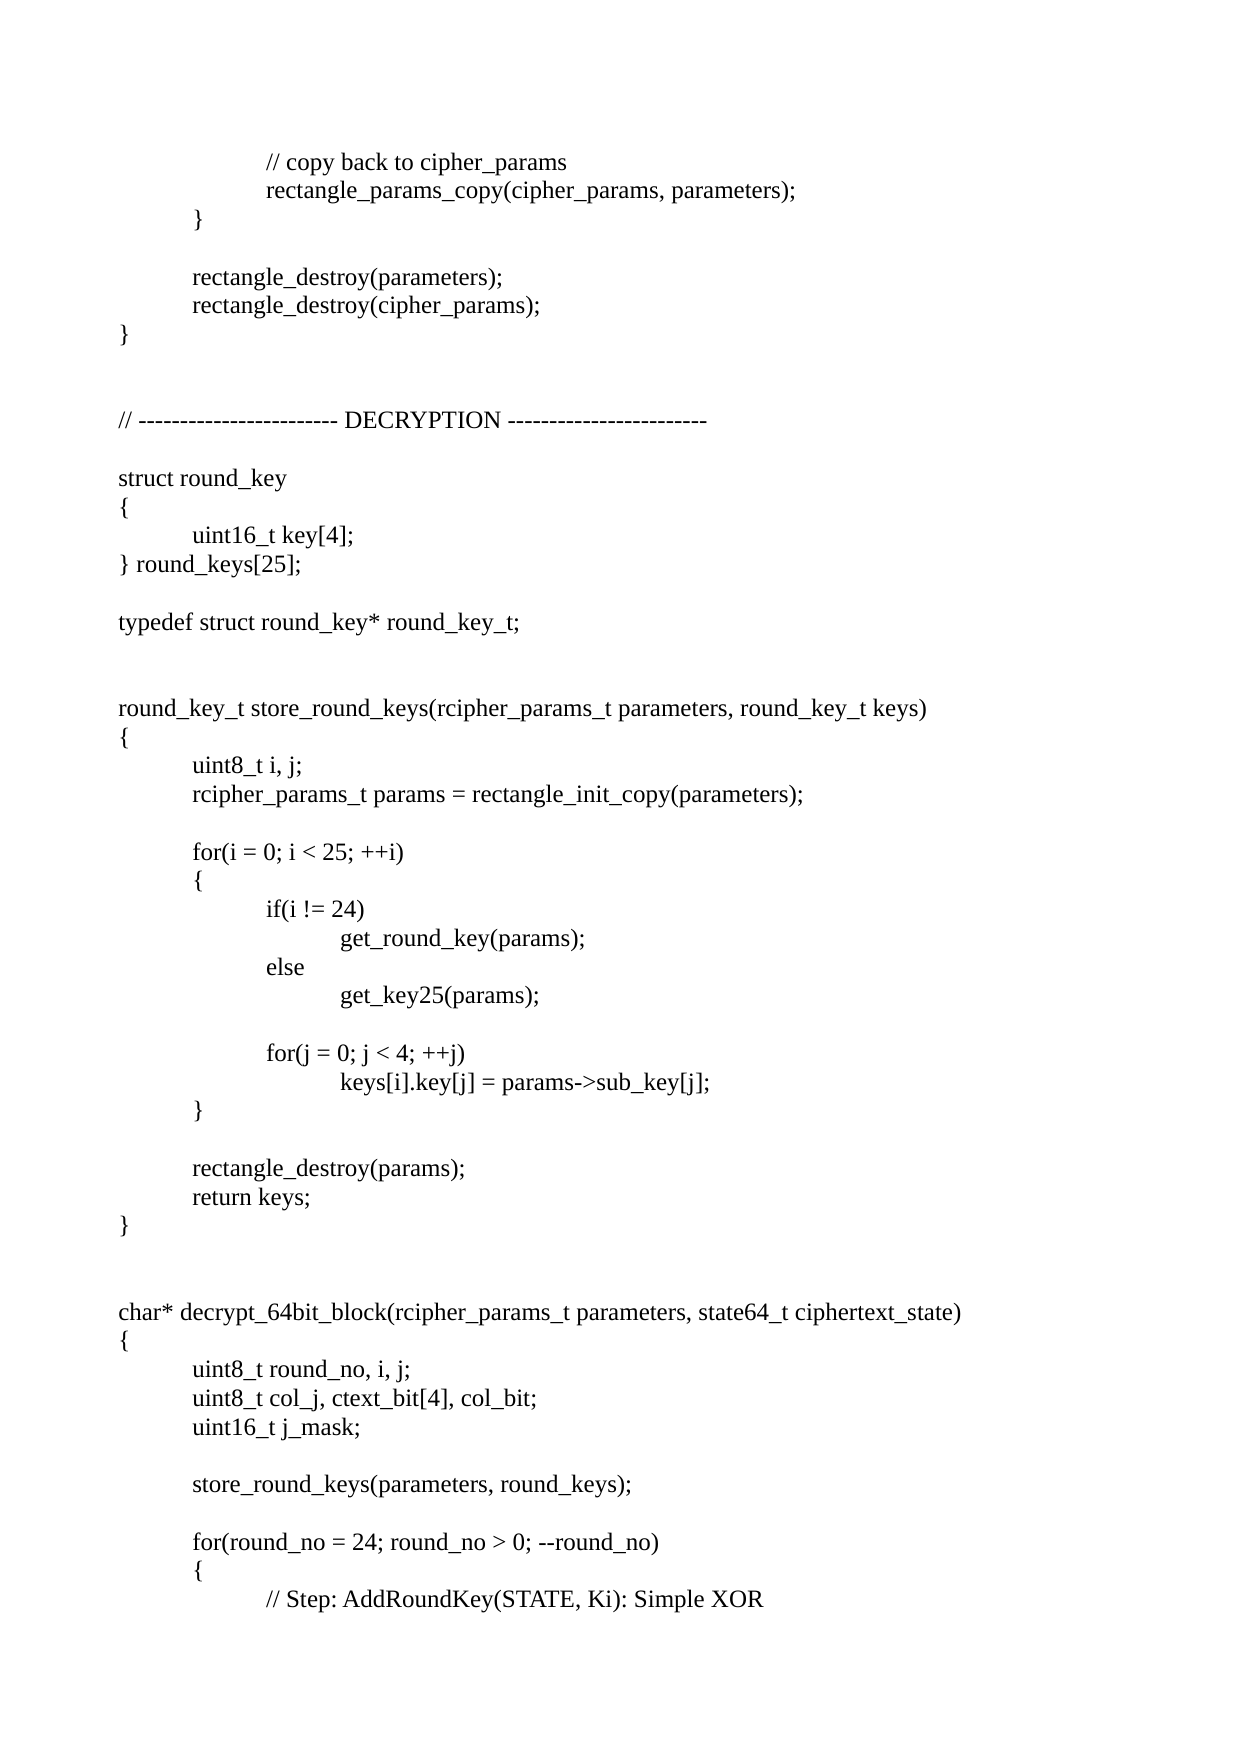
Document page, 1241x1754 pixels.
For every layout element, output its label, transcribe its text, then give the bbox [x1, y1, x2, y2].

text uint8_t round_no, i, j; [118, 1354, 1122, 1383]
text if(i != 24) [118, 894, 1122, 923]
text uint8_t i, j; [118, 751, 1122, 779]
text uint16_t key[4]; [118, 521, 1122, 549]
text { [118, 1326, 1122, 1354]
text for(i = 0; i < 25; ++i) [118, 837, 1122, 866]
text uint8_t col_j, ctext_bit[4], col_bit; [118, 1383, 1122, 1412]
text // copy back to cipher_params [118, 147, 1122, 176]
text { [118, 866, 1122, 894]
text for(round_no = 24; round_no > 0; --round_no) [118, 1527, 1122, 1556]
text rcipher_params_t params = rectangle_init_copy(parameters); [118, 779, 1122, 808]
text else [118, 952, 1122, 981]
text store_round_keys(parameters, round_keys); [118, 1469, 1122, 1498]
text for(j = 0; j < 4; ++j) [118, 1038, 1122, 1067]
text { [118, 722, 1122, 751]
text round_key_t store_round_keys(rcipher_params_t parameters, round_key_t keys) [118, 693, 1122, 722]
text char* decrypt_64bit_block(rcipher_params_t parameters, state64_t ciphertext_state) [118, 1297, 1122, 1326]
text rectangle_destroy(cipher_params); [118, 291, 1122, 319]
text typedef struct round_key* round_key_t; [118, 607, 1122, 636]
text get_round_key(params); [118, 923, 1122, 952]
text } [118, 1096, 1122, 1124]
text keys[i].key[j] = params->sub_key[j]; [118, 1067, 1122, 1096]
text } [118, 1211, 1122, 1239]
text // ------------------------ DECRYPTION ------------------------ [118, 406, 1122, 434]
text } [118, 204, 1122, 233]
text rectangle_destroy(params); [118, 1153, 1122, 1182]
text { [118, 492, 1122, 521]
text } [118, 319, 1122, 348]
text rectangle_params_copy(cipher_params, parameters); [118, 176, 1122, 204]
text } round_keys[25]; [118, 549, 1122, 578]
text return keys; [118, 1182, 1122, 1211]
text rectangle_destroy(parameters); [118, 262, 1122, 291]
text { [118, 1556, 1122, 1584]
text struct round_key [118, 463, 1122, 492]
text uint16_t j_mask; [118, 1412, 1122, 1441]
text get_key25(params); [118, 981, 1122, 1009]
text // Step: AddRoundKey(STATE, Ki): Simple XOR [118, 1584, 1122, 1613]
